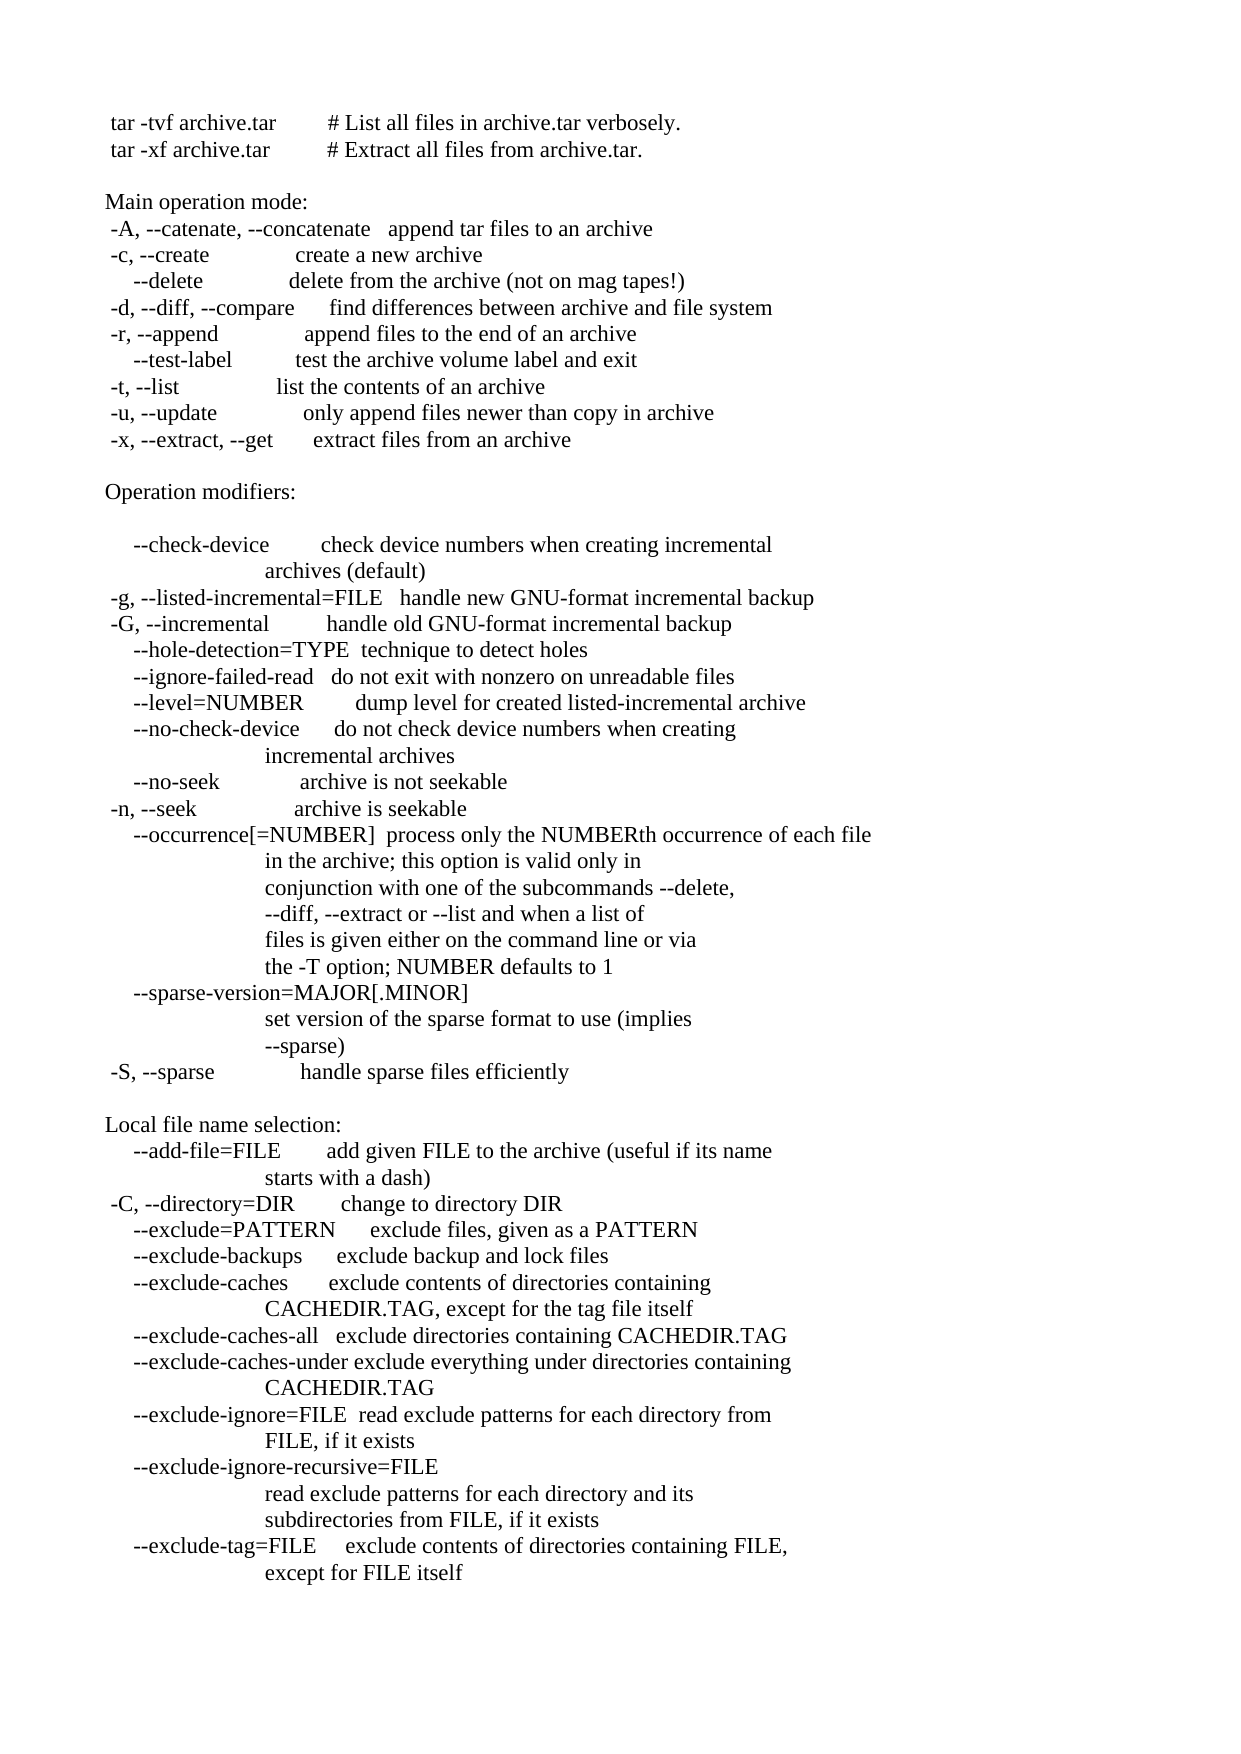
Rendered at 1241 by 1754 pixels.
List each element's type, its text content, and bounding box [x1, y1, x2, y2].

text -G, --incremental handle old GNU-format incremental backup [99, 610, 1127, 636]
text --exclude-tag=FILE exclude contents of directories containing FILE, [99, 1532, 1127, 1559]
text -S, --sparse handle sparse files efficiently [99, 1058, 1127, 1084]
text -u, --update only append files newer than copy in archive [99, 399, 1127, 426]
text --ignore-failed-read do not exit with nonzero on unreadable files [99, 663, 1127, 689]
text read exclude patterns for each directory and its [99, 1480, 1127, 1506]
text --exclude-ignore=FILE read exclude patterns for each directory from [99, 1401, 1127, 1427]
text files is given either on the command line or via [99, 926, 1127, 953]
text incremental archives [99, 742, 1127, 768]
text -g, --listed-incremental=FILE handle new GNU-format incremental backup [99, 584, 1127, 610]
text -x, --extract, --get extract files from an archive [99, 426, 1127, 452]
text tar -tvf archive.tar # List all files in archive.tar verbosely. [99, 109, 1127, 136]
text --test-label test the archive volume label and exit [99, 347, 1127, 373]
text -c, --create create a new archive [99, 241, 1127, 267]
text -t, --list list the contents of an archive [99, 373, 1127, 399]
text tar -xf archive.tar # Extract all files from archive.tar. [99, 136, 1127, 162]
text subdirectories from FILE, if it exists [99, 1506, 1127, 1532]
text -C, --directory=DIR change to directory DIR [99, 1190, 1127, 1216]
text conjunction with one of the subcommands --delete, [99, 874, 1127, 900]
text --add-file=FILE add given FILE to the archive (useful if its name [99, 1137, 1127, 1163]
text CACHEDIR.TAG [99, 1374, 1127, 1401]
text --level=NUMBER dump level for created listed-incremental archive [99, 689, 1127, 716]
text --exclude-backups exclude backup and lock files [99, 1243, 1127, 1269]
text --exclude-ignore-recursive=FILE [99, 1453, 1127, 1480]
text --no-check-device do not check device numbers when creating [99, 716, 1127, 742]
text --diff, --extract or --list and when a list of [99, 900, 1127, 926]
text set version of the sparse format to use (implies [99, 1005, 1127, 1032]
text Main operation mode: [99, 188, 1127, 215]
text --exclude=PATTERN exclude files, given as a PATTERN [99, 1216, 1127, 1243]
text -d, --diff, --compare find differences between archive and file system [99, 294, 1127, 320]
text --check-device check device numbers when creating incremental [99, 531, 1127, 557]
text --exclude-caches-under exclude everything under directories containing [99, 1348, 1127, 1374]
text --sparse) [99, 1032, 1127, 1058]
text CACHEDIR.TAG, except for the tag file itself [99, 1295, 1127, 1322]
text except for FILE itself [99, 1559, 1127, 1585]
text --exclude-caches-all exclude directories containing CACHEDIR.TAG [99, 1322, 1127, 1348]
text -n, --seek archive is seekable [99, 794, 1127, 821]
text --exclude-caches exclude contents of directories containing [99, 1269, 1127, 1295]
text Local file name selection: [99, 1111, 1127, 1137]
text --no-seek archive is not seekable [99, 768, 1127, 794]
text -A, --catenate, --concatenate append tar files to an archive [99, 215, 1127, 241]
text --hole-detection=TYPE technique to detect holes [99, 636, 1127, 663]
text in the archive; this option is valid only in [99, 847, 1127, 874]
text Operation modifiers: [99, 478, 1127, 505]
text -r, --append append files to the end of an archive [99, 320, 1127, 347]
text the -T option; NUMBER defaults to 1 [99, 953, 1127, 979]
text --sparse-version=MAJOR[.MINOR] [99, 979, 1127, 1005]
text --delete delete from the archive (not on mag tapes!) [99, 267, 1127, 294]
text --occurrence[=NUMBER] process only the NUMBERth occurrence of each file [99, 821, 1127, 847]
text archives (default) [99, 557, 1127, 584]
text FILE, if it exists [99, 1427, 1127, 1453]
text starts with a dash) [99, 1163, 1127, 1190]
